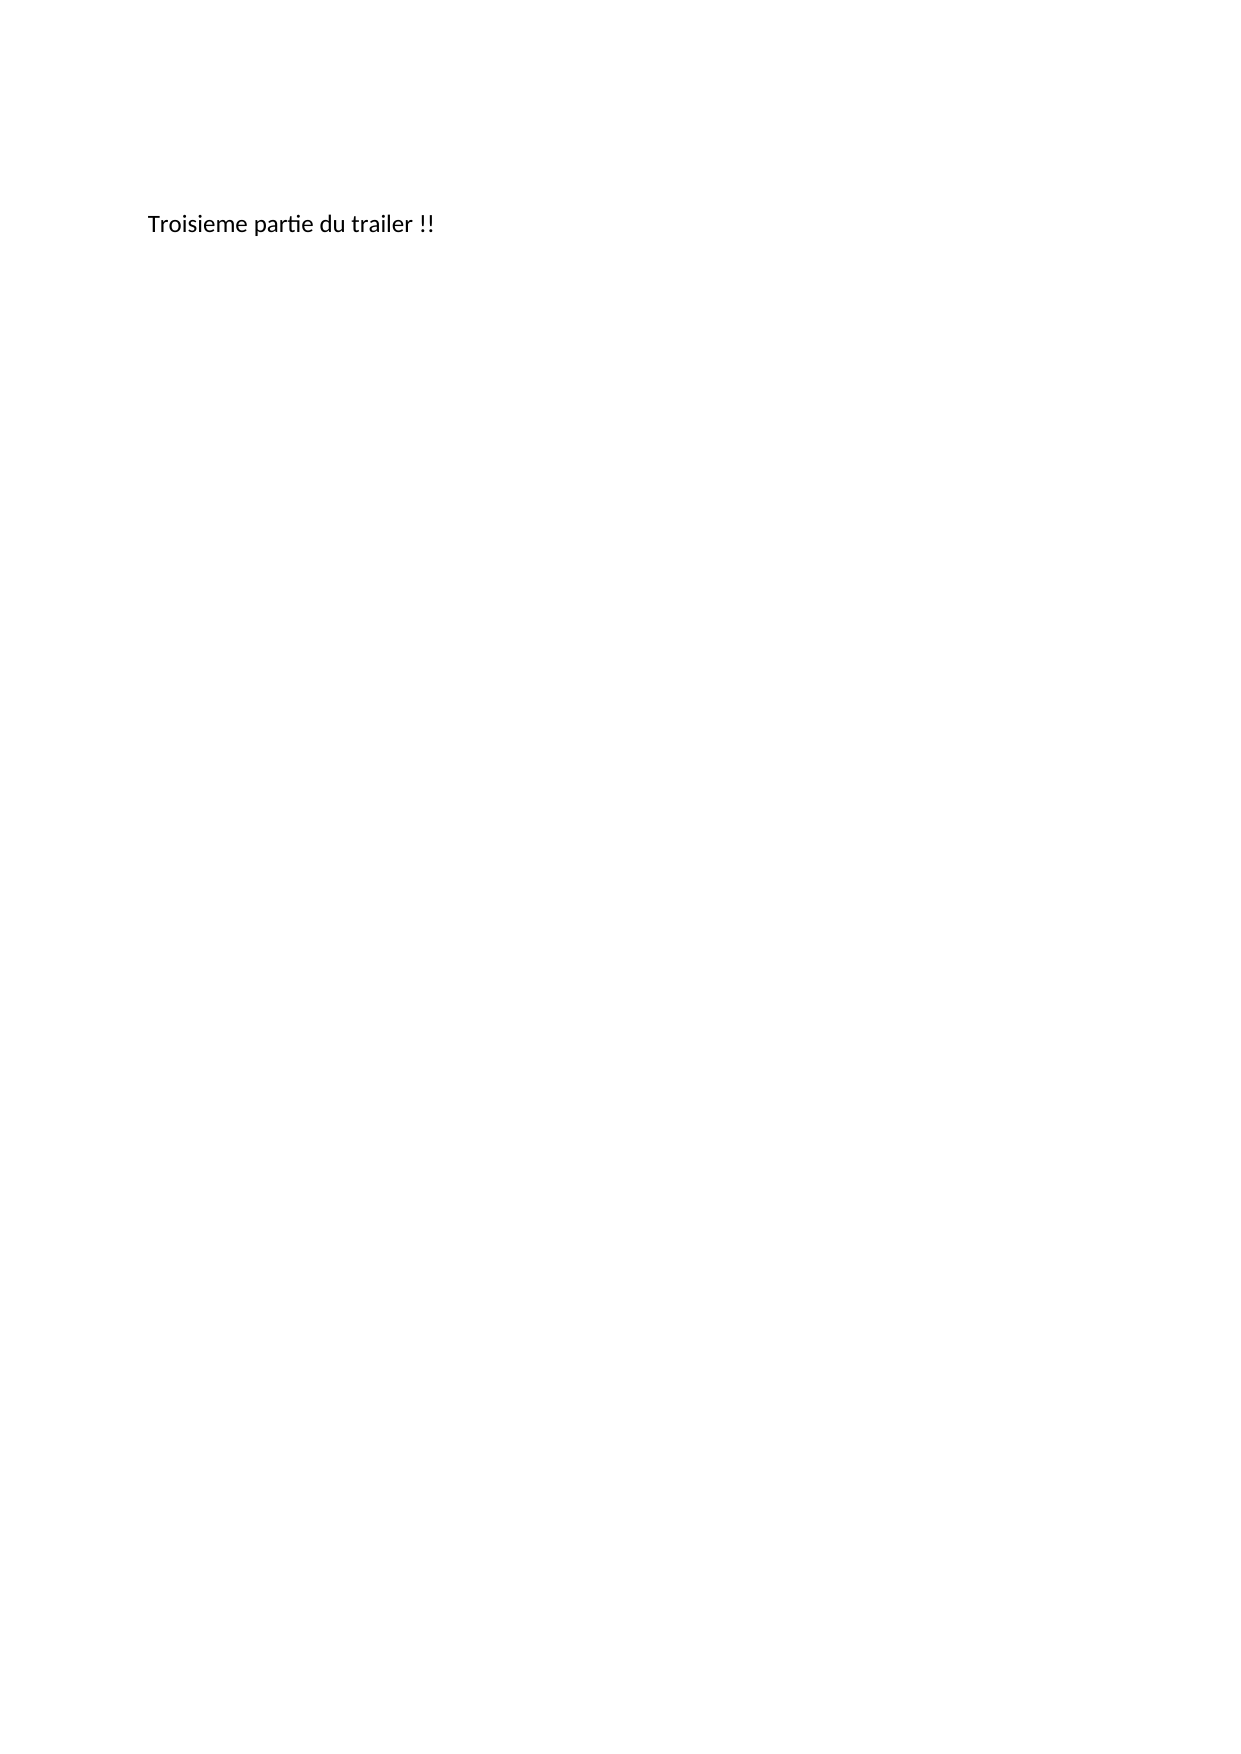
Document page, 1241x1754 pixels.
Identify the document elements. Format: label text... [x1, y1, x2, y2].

text Troisieme partie du trailer !! [148, 209, 1093, 239]
